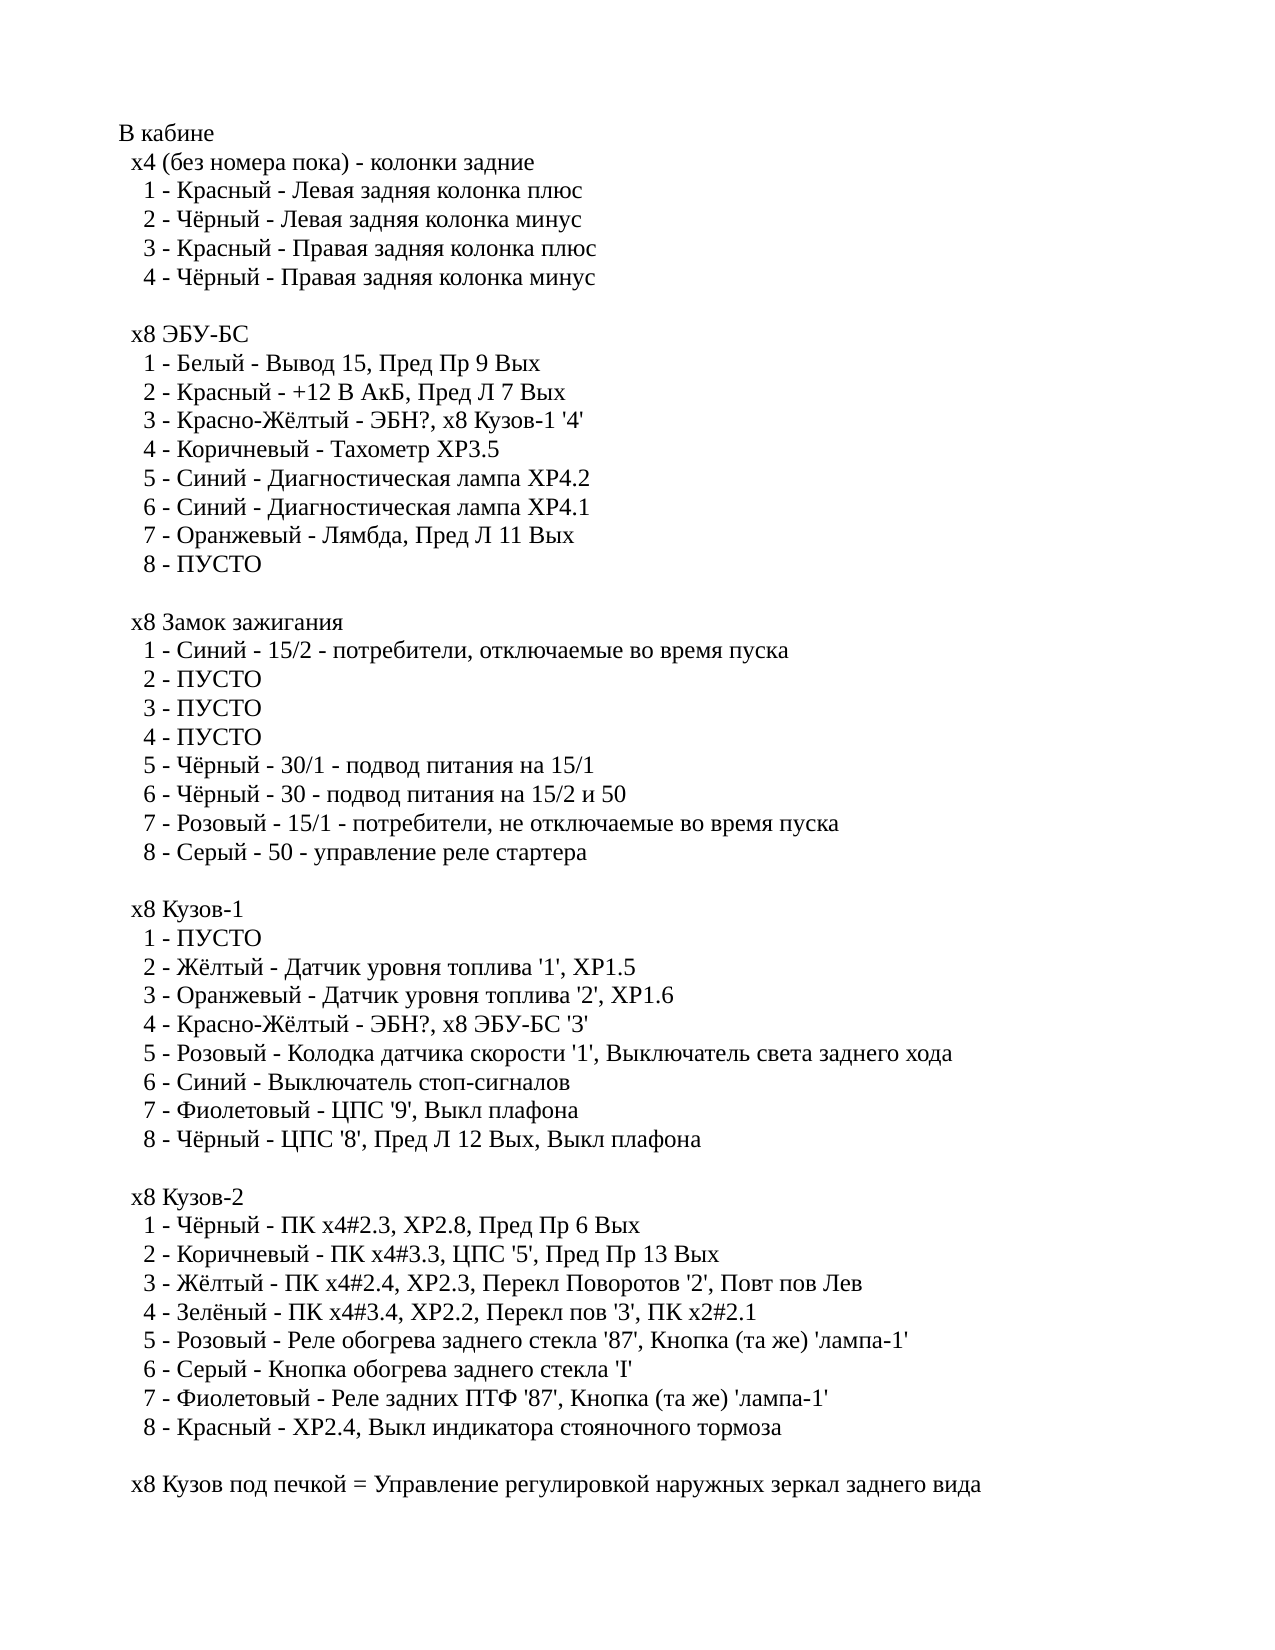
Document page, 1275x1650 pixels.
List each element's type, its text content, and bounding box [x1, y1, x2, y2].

text 8 - Серый - 50 - управление реле стартера [118, 837, 1157, 866]
text 7 - Фиолетовый - ЦПС '9', Выкл плафона [118, 1096, 1157, 1124]
text 2 - Чёрный - Левая задняя колонка минус [118, 204, 1157, 233]
text 4 - Коричневый - Тахометр XP3.5 [118, 434, 1157, 463]
text 1 - Красный - Левая задняя колонка плюс [118, 176, 1157, 204]
text 7 - Фиолетовый - Реле задних ПТФ '87', Кнопка (та же) 'лампа-1' [118, 1383, 1157, 1412]
text x8 ЭБУ-БС [118, 319, 1157, 348]
text 6 - Синий - Выключатель стоп-сигналов [118, 1067, 1157, 1096]
text x8 Кузов под печкой = Управление регулировкой наружных зеркал заднего вида [118, 1469, 1157, 1498]
text 3 - Красно-Жёлтый - ЭБН?, x8 Кузов-1 '4' [118, 406, 1157, 434]
text В кабине [118, 118, 1157, 147]
text 1 - Синий - 15/2 - потребители, отключаемые во время пуска [118, 636, 1157, 664]
text x8 Замок зажигания [118, 607, 1157, 636]
text 3 - Жёлтый - ПК x4#2.4, XP2.3, Перекл Поворотов '2', Повт пов Лев [118, 1268, 1157, 1297]
text 4 - ПУСТО [118, 722, 1157, 751]
text x8 Кузов-2 [118, 1182, 1157, 1211]
text 5 - Розовый - Колодка датчика скорости '1', Выключатель света заднего хода [118, 1038, 1157, 1067]
text 2 - Красный - +12 В АкБ, Пред Л 7 Вых [118, 377, 1157, 406]
text 8 - ПУСТО [118, 549, 1157, 578]
text 3 - ПУСТО [118, 693, 1157, 722]
text 1 - Белый - Вывод 15, Пред Пр 9 Вых [118, 348, 1157, 377]
text 3 - Оранжевый - Датчик уровня топлива '2', XP1.6 [118, 981, 1157, 1009]
text 5 - Чёрный - 30/1 - подвод питания на 15/1 [118, 751, 1157, 779]
text 6 - Синий - Диагностическая лампа XP4.1 [118, 492, 1157, 521]
text 4 - Чёрный - Правая задняя колонка минус [118, 262, 1157, 291]
text 2 - Коричневый - ПК x4#3.3, ЦПС '5', Пред Пр 13 Вых [118, 1239, 1157, 1268]
text 6 - Серый - Кнопка обогрева заднего стекла 'I' [118, 1354, 1157, 1383]
text 8 - Чёрный - ЦПС '8', Пред Л 12 Вых, Выкл плафона [118, 1124, 1157, 1153]
text 2 - ПУСТО [118, 664, 1157, 693]
text 7 - Розовый - 15/1 - потребители, не отключаемые во время пуска [118, 808, 1157, 837]
text 2 - Жёлтый - Датчик уровня топлива '1', XP1.5 [118, 952, 1157, 981]
text 1 - Чёрный - ПК x4#2.3, XP2.8, Пред Пр 6 Вых [118, 1211, 1157, 1239]
text 4 - Красно-Жёлтый - ЭБН?, x8 ЭБУ-БС '3' [118, 1009, 1157, 1038]
text 6 - Чёрный - 30 - подвод питания на 15/2 и 50 [118, 779, 1157, 808]
text 5 - Синий - Диагностическая лампа XP4.2 [118, 463, 1157, 492]
text 4 - Зелёный - ПК x4#3.4, XP2.2, Перекл пов '3', ПК x2#2.1 [118, 1297, 1157, 1326]
text 5 - Розовый - Реле обогрева заднего стекла '87', Кнопка (та же) 'лампа-1' [118, 1326, 1157, 1354]
text x4 (без номера пока) - колонки задние [118, 147, 1157, 176]
text 1 - ПУСТО [118, 923, 1157, 952]
text x8 Кузов-1 [118, 894, 1157, 923]
text 3 - Красный - Правая задняя колонка плюс [118, 233, 1157, 262]
text 7 - Оранжевый - Лямбда, Пред Л 11 Вых [118, 521, 1157, 549]
text 8 - Красный - XP2.4, Выкл индикатора стояночного тормоза [118, 1412, 1157, 1441]
